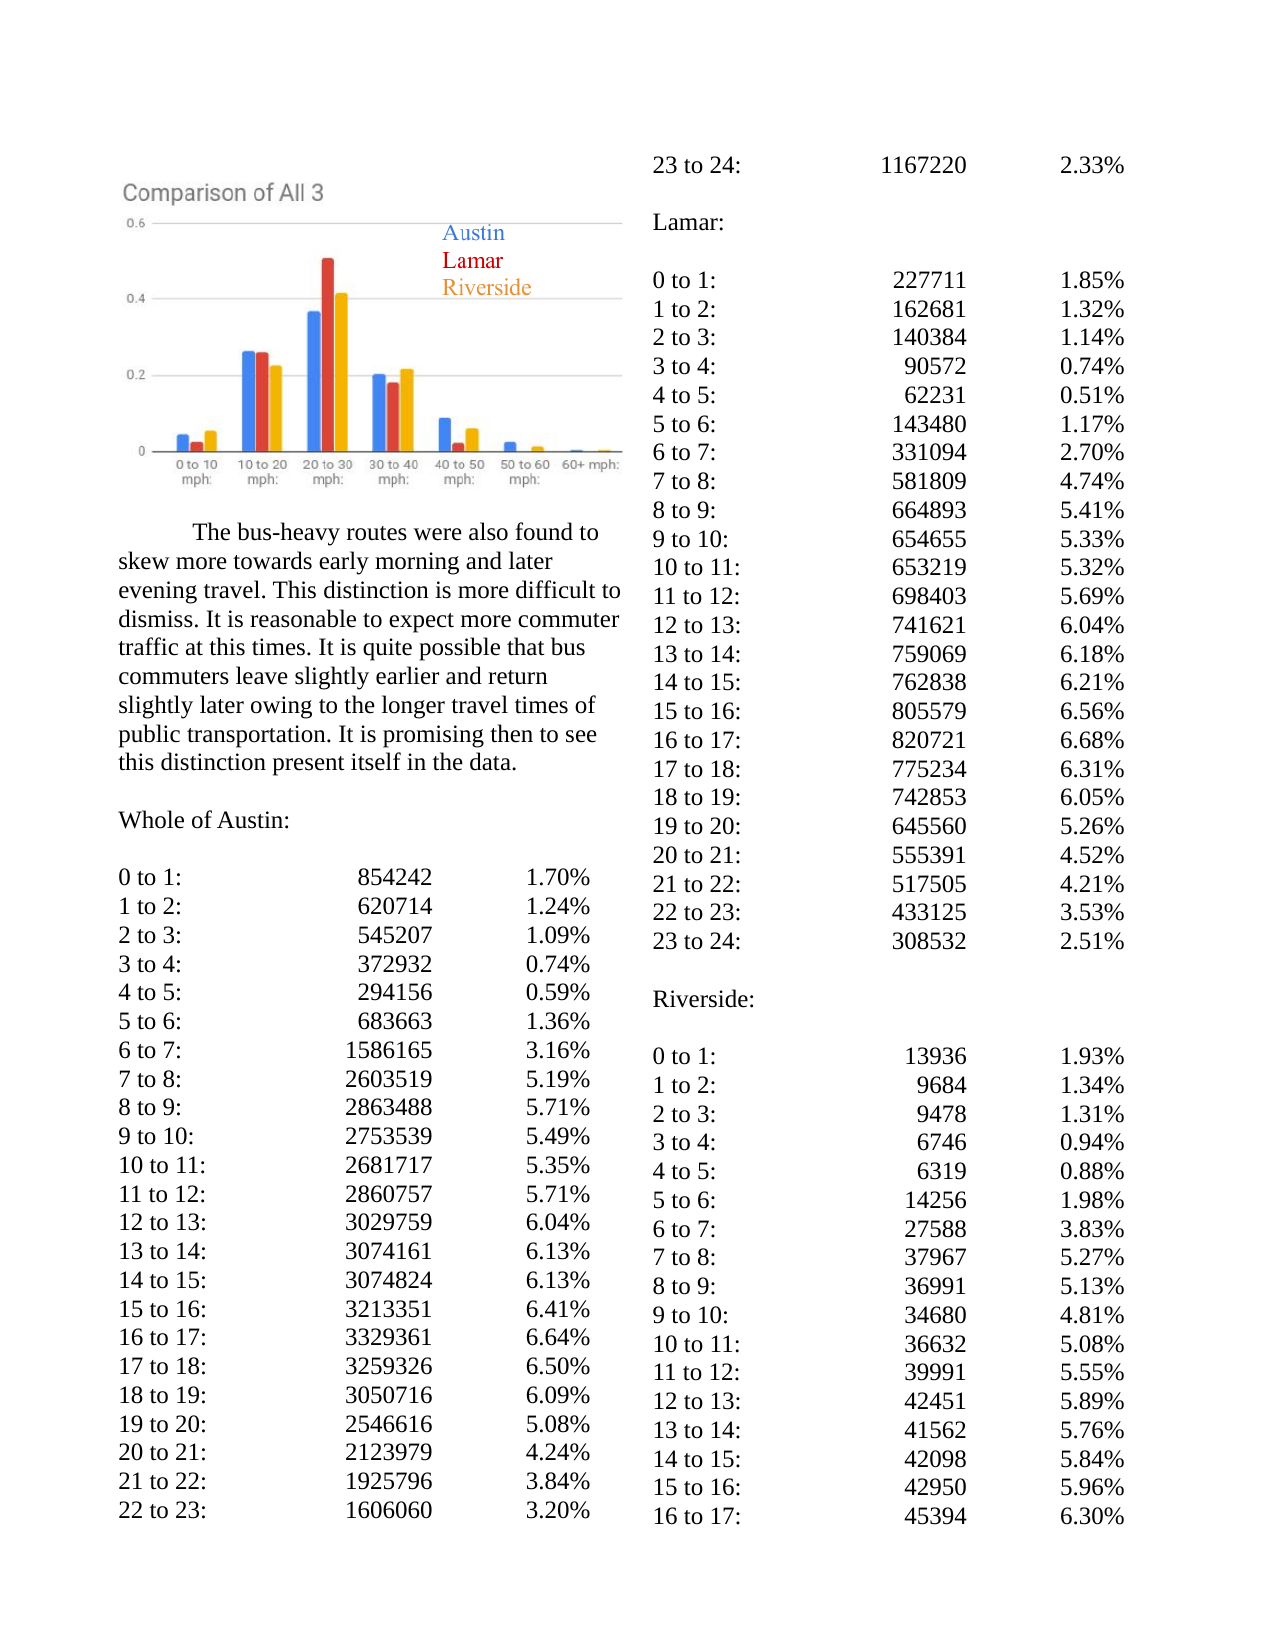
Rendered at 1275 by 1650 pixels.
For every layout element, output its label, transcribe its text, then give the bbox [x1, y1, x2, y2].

table_header 13936 [810, 1041, 967, 1070]
table_cell 555391 [810, 840, 967, 869]
table_cell 2546616 [276, 1409, 432, 1437]
table_cell 6.30% [967, 1501, 1124, 1530]
table_cell 294156 [276, 978, 432, 1006]
table_cell 331094 [810, 438, 967, 466]
table_cell 759069 [810, 639, 967, 667]
table_cell 1 to 2: [653, 294, 810, 322]
table_cell 4 to 5: [653, 1156, 810, 1185]
table_cell 15 to 16: [653, 1473, 810, 1501]
picture [118, 178, 623, 489]
table_cell 1.98% [967, 1185, 1124, 1214]
table_cell 4.21% [967, 869, 1124, 897]
table_cell 1.24% [432, 891, 590, 920]
table_cell 2681717 [276, 1150, 432, 1179]
table_cell 3.53% [967, 898, 1124, 926]
table_cell 372932 [276, 949, 432, 977]
table_cell 41562 [810, 1415, 967, 1444]
table_cell 5.41% [967, 495, 1124, 524]
table_cell 0.74% [967, 351, 1124, 380]
table_cell 653219 [810, 553, 967, 581]
table_cell 6.56% [967, 696, 1124, 725]
table_cell 5.27% [967, 1243, 1124, 1271]
table_cell 517505 [810, 869, 967, 897]
table_cell 18 to 19: [653, 783, 810, 811]
table_cell 0.51% [967, 380, 1124, 409]
table_cell 9478 [810, 1099, 967, 1127]
table_cell 5.08% [432, 1409, 590, 1437]
table_cell 4 to 5: [118, 978, 276, 1006]
table_cell 664893 [810, 495, 967, 524]
table_cell 6.68% [967, 725, 1124, 754]
table_cell 14 to 15: [653, 1444, 810, 1472]
table_cell 5.55% [967, 1358, 1124, 1386]
table_cell 6.21% [967, 668, 1124, 696]
table_header 854242 [276, 863, 432, 891]
table_cell 5.76% [967, 1415, 1124, 1444]
table_cell 14 to 15: [118, 1265, 276, 1294]
table_cell 3213351 [276, 1294, 432, 1322]
table_cell 9 to 10: [653, 1300, 810, 1329]
table_cell 0.59% [432, 978, 590, 1006]
table_cell 143480 [810, 409, 967, 437]
table_cell 1 to 2: [653, 1070, 810, 1099]
table_cell 3074824 [276, 1265, 432, 1294]
table_cell 11 to 12: [653, 581, 810, 610]
table_cell 0.74% [432, 949, 590, 977]
table_cell 4.81% [967, 1300, 1124, 1329]
table_cell 9 to 10: [118, 1121, 276, 1150]
table_cell 3.20% [432, 1495, 590, 1524]
table_cell 27588 [810, 1214, 967, 1242]
table_cell 545207 [276, 920, 432, 949]
table_cell 1.34% [967, 1070, 1124, 1099]
table_cell 3029759 [276, 1208, 432, 1236]
table_cell 3.84% [432, 1466, 590, 1495]
table_cell 34680 [810, 1300, 967, 1329]
table_cell 62231 [810, 380, 967, 409]
table_cell 36991 [810, 1271, 967, 1300]
table_cell 42950 [810, 1473, 967, 1501]
table_cell 820721 [810, 725, 967, 754]
table_cell 15 to 16: [653, 696, 810, 725]
table_cell 6 to 7: [653, 1214, 810, 1242]
table_cell 162681 [810, 294, 967, 322]
table_cell 5.26% [967, 811, 1124, 840]
table_cell 13 to 14: [653, 639, 810, 667]
table_cell 6.31% [967, 754, 1124, 782]
table_cell 7 to 8: [653, 466, 810, 495]
table_cell 45394 [810, 1501, 967, 1530]
table_cell 16 to 17: [653, 725, 810, 754]
table_cell 13 to 14: [653, 1415, 810, 1444]
table_cell 1.31% [967, 1099, 1124, 1127]
table_cell 20 to 21: [653, 840, 810, 869]
table_cell 8 to 9: [118, 1093, 276, 1121]
text Whole of Austin: [118, 805, 622, 834]
table_cell 1.14% [967, 323, 1124, 351]
table_cell 10 to 11: [653, 1329, 810, 1357]
table_cell 36632 [810, 1329, 967, 1357]
table_cell 5.89% [967, 1386, 1124, 1415]
text Lamar: [652, 207, 1157, 236]
table_cell 1925796 [276, 1466, 432, 1495]
table_cell 21 to 22: [118, 1466, 276, 1495]
table_cell 14256 [810, 1185, 967, 1214]
table_cell 2.33% [967, 150, 1124, 179]
table_header 1.70% [432, 863, 590, 891]
table_cell 1.36% [432, 1006, 590, 1035]
table_cell 1167220 [810, 150, 967, 179]
table_cell 2 to 3: [653, 323, 810, 351]
table_cell 5.49% [432, 1121, 590, 1150]
table_cell 3.16% [432, 1035, 590, 1064]
table_cell 39991 [810, 1358, 967, 1386]
table_cell 3050716 [276, 1380, 432, 1409]
table_cell 683663 [276, 1006, 432, 1035]
table_cell 3074161 [276, 1236, 432, 1265]
table_header 0 to 1: [653, 1041, 810, 1070]
table_cell 6 to 7: [653, 438, 810, 466]
table_cell 6.18% [967, 639, 1124, 667]
table_cell 5.84% [967, 1444, 1124, 1472]
table_cell 6 to 7: [118, 1035, 276, 1064]
table_cell 5.19% [432, 1064, 590, 1092]
table_cell 5 to 6: [118, 1006, 276, 1035]
text Riverside: [652, 984, 1157, 1012]
table_cell 742853 [810, 783, 967, 811]
table_cell 8 to 9: [653, 495, 810, 524]
table_cell 3259326 [276, 1351, 432, 1380]
table_cell 37967 [810, 1243, 967, 1271]
table_cell 805579 [810, 696, 967, 725]
table_cell 12 to 13: [118, 1208, 276, 1236]
table_cell 5 to 6: [653, 409, 810, 437]
table_cell 6.13% [432, 1265, 590, 1294]
text The bus-heavy routes were also found to skew more towards early morning and later evening travel. This distinction is more difficult to dismiss. It is reasonable to expect more commuter traffic at this times. It is quite possible that bus commuters leave slightly earlier and return slightly later owing to the longer travel times of public transportation. It is promising then to see this distinction present itself in the data. [118, 517, 622, 776]
table_cell 90572 [810, 351, 967, 380]
table_cell 17 to 18: [653, 754, 810, 782]
table_cell 1 to 2: [118, 891, 276, 920]
table_cell 0.88% [967, 1156, 1124, 1185]
table_cell 6.64% [432, 1323, 590, 1351]
table_cell 6.09% [432, 1380, 590, 1409]
table_cell 14 to 15: [653, 668, 810, 696]
table_cell 11 to 12: [653, 1358, 810, 1386]
table_cell 42098 [810, 1444, 967, 1472]
table_cell 654655 [810, 524, 967, 552]
table_cell 775234 [810, 754, 967, 782]
table_cell 5.69% [967, 581, 1124, 610]
table_cell 5.13% [967, 1271, 1124, 1300]
table_cell 2.70% [967, 438, 1124, 466]
table_cell 2860757 [276, 1179, 432, 1207]
table_cell 6319 [810, 1156, 967, 1185]
table_cell 5.33% [967, 524, 1124, 552]
table_cell 645560 [810, 811, 967, 840]
table_cell 5.71% [432, 1179, 590, 1207]
table_cell 12 to 13: [653, 610, 810, 639]
table_cell 1.32% [967, 294, 1124, 322]
table_header 0 to 1: [653, 265, 810, 294]
table_cell 2603519 [276, 1064, 432, 1092]
table_cell 17 to 18: [118, 1351, 276, 1380]
table_cell 1.09% [432, 920, 590, 949]
table_cell 3.83% [967, 1214, 1124, 1242]
table_cell 581809 [810, 466, 967, 495]
table_cell 1606060 [276, 1495, 432, 1524]
table_cell 16 to 17: [653, 1501, 810, 1530]
table_cell 21 to 22: [653, 869, 810, 897]
table_cell 15 to 16: [118, 1294, 276, 1322]
table_cell 5.96% [967, 1473, 1124, 1501]
table_cell 22 to 23: [653, 898, 810, 926]
table_cell 42451 [810, 1386, 967, 1415]
table_header 1.93% [967, 1041, 1124, 1070]
table_cell 5.32% [967, 553, 1124, 581]
table_cell 23 to 24: [653, 926, 810, 955]
table_cell 8 to 9: [653, 1271, 810, 1300]
table_cell 2123979 [276, 1438, 432, 1466]
table_cell 10 to 11: [653, 553, 810, 581]
table_cell 11 to 12: [118, 1179, 276, 1207]
table_cell 12 to 13: [653, 1386, 810, 1415]
table_cell 698403 [810, 581, 967, 610]
table_cell 741621 [810, 610, 967, 639]
table_header 0 to 1: [118, 863, 276, 891]
table_cell 3 to 4: [653, 1128, 810, 1156]
table_cell 9 to 10: [653, 524, 810, 552]
table_cell 6.41% [432, 1294, 590, 1322]
table_cell 2.51% [967, 926, 1124, 955]
table_cell 13 to 14: [118, 1236, 276, 1265]
table_cell 762838 [810, 668, 967, 696]
table_cell 6.04% [967, 610, 1124, 639]
table_cell 3 to 4: [118, 949, 276, 977]
table_cell 5.71% [432, 1093, 590, 1121]
table_cell 7 to 8: [118, 1064, 276, 1092]
table_cell 2 to 3: [118, 920, 276, 949]
table_cell 6746 [810, 1128, 967, 1156]
table_cell 5.35% [432, 1150, 590, 1179]
table_cell 7 to 8: [653, 1243, 810, 1271]
table_cell 4.24% [432, 1438, 590, 1466]
table_cell 1.17% [967, 409, 1124, 437]
table_cell 3329361 [276, 1323, 432, 1351]
table_cell 2863488 [276, 1093, 432, 1121]
table_cell 433125 [810, 898, 967, 926]
table_cell 620714 [276, 891, 432, 920]
table_cell 4 to 5: [653, 380, 810, 409]
table_cell 6.05% [967, 783, 1124, 811]
table_cell 4.74% [967, 466, 1124, 495]
table_cell 6.04% [432, 1208, 590, 1236]
table_cell 19 to 20: [653, 811, 810, 840]
table_cell 23 to 24: [653, 150, 810, 179]
table_cell 2 to 3: [653, 1099, 810, 1127]
table_cell 20 to 21: [118, 1438, 276, 1466]
table_cell 6.13% [432, 1236, 590, 1265]
table_cell 5.08% [967, 1329, 1124, 1357]
table_cell 4.52% [967, 840, 1124, 869]
table_header 227711 [810, 265, 967, 294]
table_header 1.85% [967, 265, 1124, 294]
table_cell 1586165 [276, 1035, 432, 1064]
table_cell 5 to 6: [653, 1185, 810, 1214]
table_cell 2753539 [276, 1121, 432, 1150]
table_cell 18 to 19: [118, 1380, 276, 1409]
table_cell 10 to 11: [118, 1150, 276, 1179]
table_cell 16 to 17: [118, 1323, 276, 1351]
table_cell 0.94% [967, 1128, 1124, 1156]
table_cell 19 to 20: [118, 1409, 276, 1437]
table_cell 22 to 23: [118, 1495, 276, 1524]
table_cell 140384 [810, 323, 967, 351]
table_cell 6.50% [432, 1351, 590, 1380]
table_cell 9684 [810, 1070, 967, 1099]
table_cell 308532 [810, 926, 967, 955]
table_cell 3 to 4: [653, 351, 810, 380]
